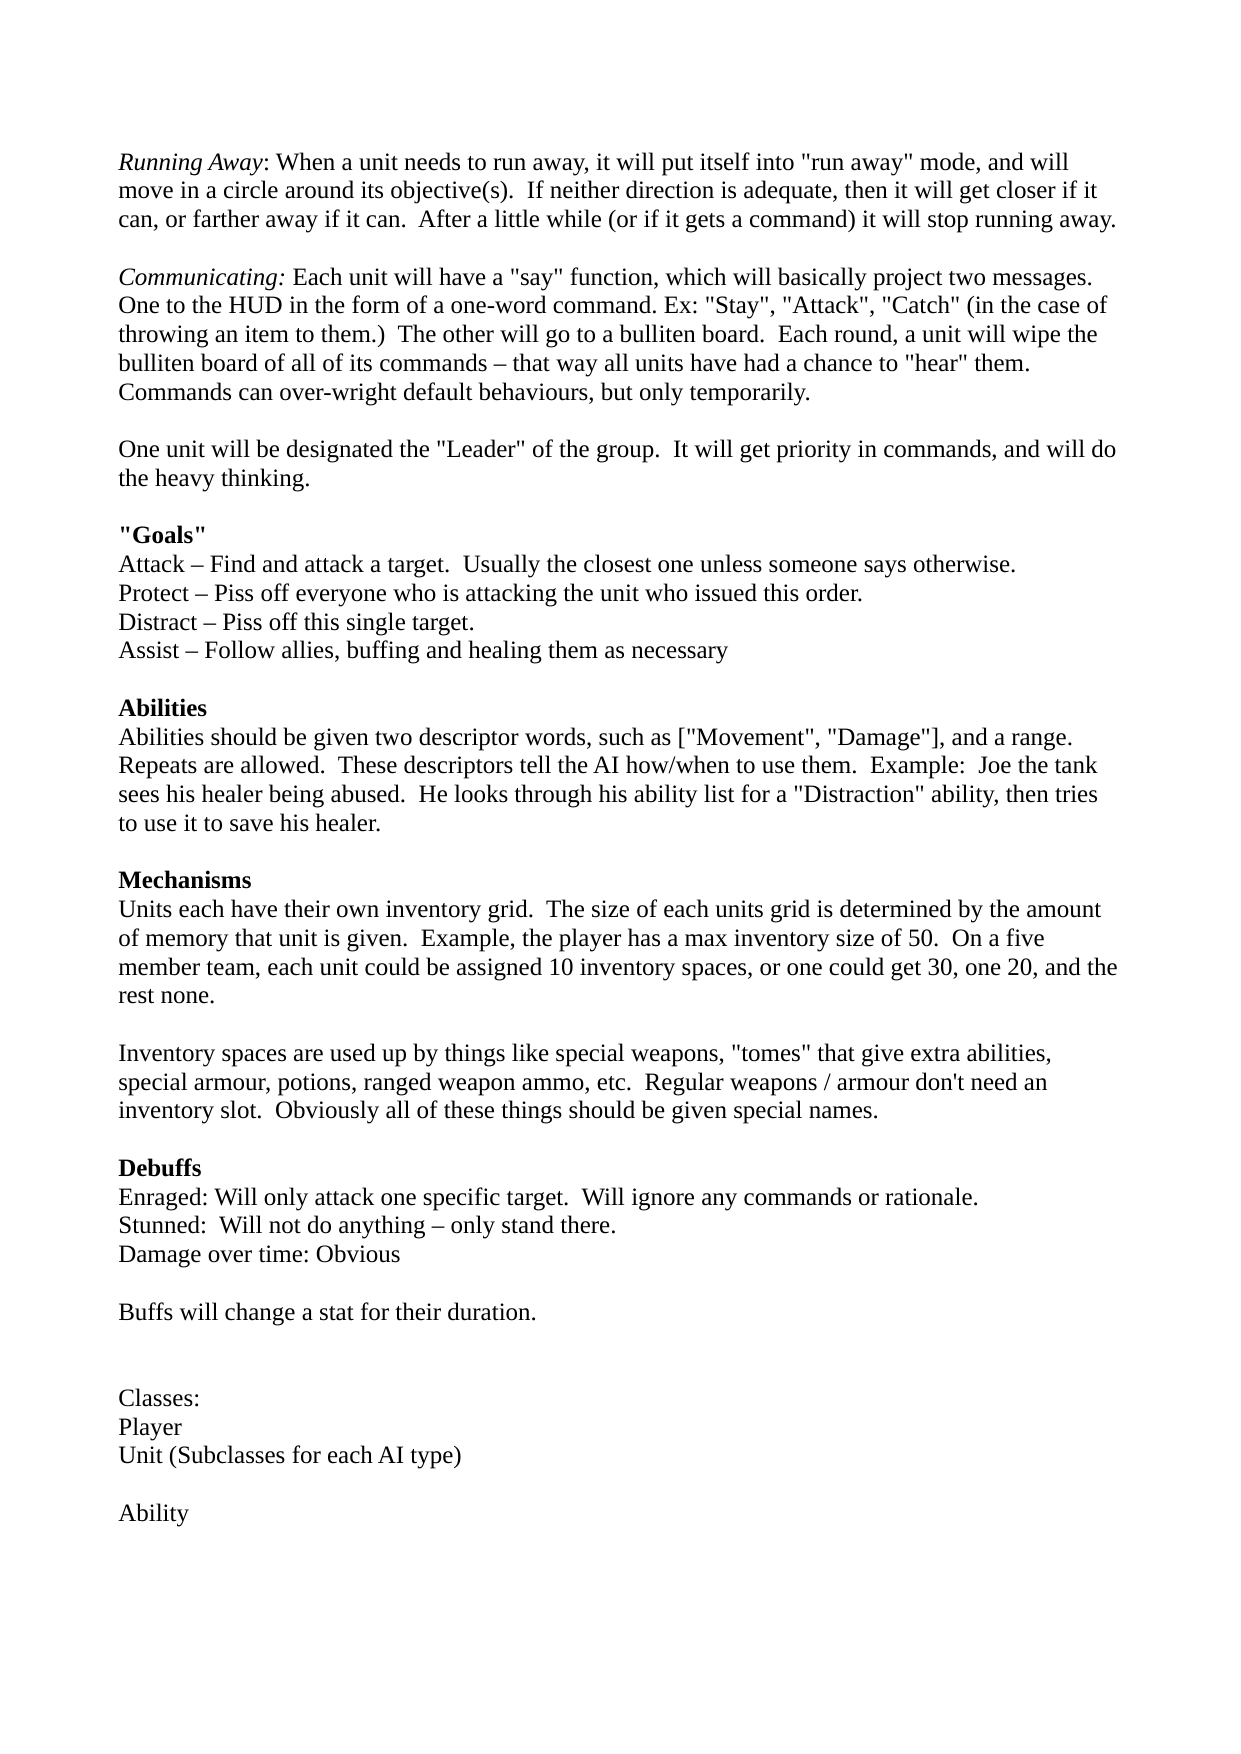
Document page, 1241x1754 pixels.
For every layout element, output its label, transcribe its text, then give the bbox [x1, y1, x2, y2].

text Assist – Follow allies, buffing and healing them as necessary [118, 636, 1122, 664]
text Inventory spaces are used up by things like special weapons, "tomes" that give extra abilities, special armour, potions, ranged weapon ammo, etc. Regular weapons / armour don't need an inventory slot. Obviously all of these things should be given special names. [118, 1038, 1122, 1124]
text Running Away: When a unit needs to run away, it will put itself into "run away" mode, and will move in a circle around its objective(s). If neither direction is adequate, then it will get closer if it can, or farther away if it can. After a little while (or if it gets a command) it will stop running away. [118, 147, 1122, 233]
text Mechanisms [118, 866, 1122, 894]
text Abilities should be given two descriptor words, such as ["Movement", "Damage"], and a range. Repeats are allowed. These descriptors tell the AI how/when to use them. Example: Joe the tank sees his healer being abused. He looks through his ability list for a "Distraction" ability, then tries to use it to save his healer. [118, 722, 1122, 837]
text One unit will be designated the "Leader" of the group. It will get priority in commands, and will do the heavy thinking. [118, 434, 1122, 492]
text Buffs will change a stat for their duration. [118, 1297, 1122, 1326]
text Protect – Piss off everyone who is attacking the unit who issued this order. [118, 578, 1122, 607]
text Communicating: Each unit will have a "say" function, which will basically project two messages. One to the HUD in the form of a one-word command. Ex: "Stay", "Attack", "Catch" (in the case of throwing an item to them.) The other will go to a bulliten board. Each round, a unit will wipe the bulliten board of all of its commands – that way all units have had a chance to "hear" them. Commands can over-wright default behaviours, but only temporarily. [118, 262, 1122, 406]
text Ability [118, 1498, 1122, 1527]
text Classes: [118, 1383, 1122, 1412]
text Unit (Subclasses for each AI type) [118, 1441, 1122, 1469]
text Player [118, 1412, 1122, 1441]
text Enraged: Will only attack one specific target. Will ignore any commands or rationale. [118, 1182, 1122, 1211]
text Stunned: Will not do anything – only stand there. [118, 1211, 1122, 1239]
text "Goals" [118, 521, 1122, 549]
text Debuffs [118, 1153, 1122, 1182]
text Distract – Piss off this single target. [118, 607, 1122, 636]
text Damage over time: Obvious [118, 1239, 1122, 1268]
text Units each have their own inventory grid. The size of each units grid is determined by the amount of memory that unit is given. Example, the player has a max inventory size of 50. On a five member team, each unit could be assigned 10 inventory spaces, or one could get 30, one 20, and the rest none. [118, 894, 1122, 1009]
text Abilities [118, 693, 1122, 722]
text Attack – Find and attack a target. Usually the closest one unless someone says otherwise. [118, 549, 1122, 578]
